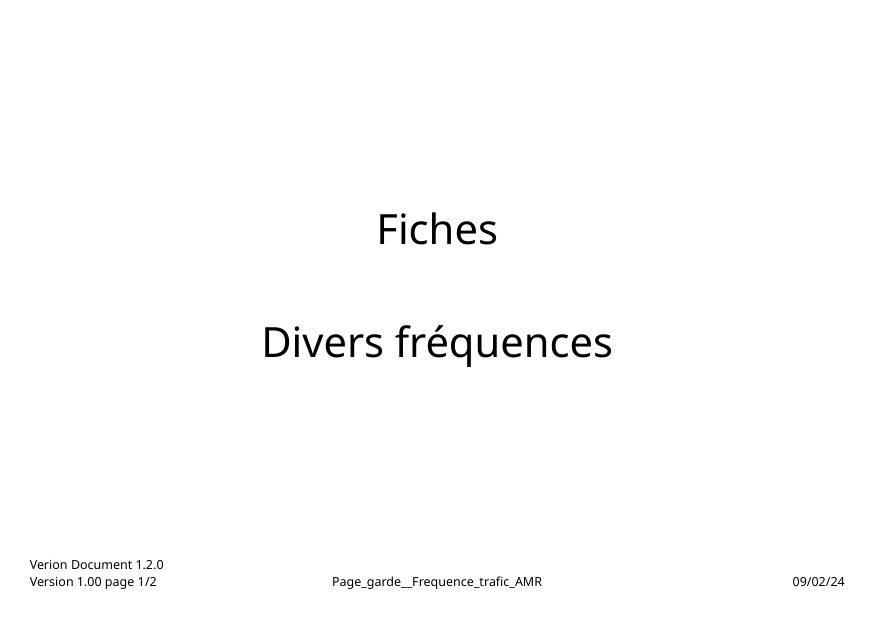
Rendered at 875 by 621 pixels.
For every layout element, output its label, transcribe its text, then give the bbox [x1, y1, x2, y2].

text Fiches [29, 200, 844, 257]
text Divers fréquences [29, 313, 844, 370]
